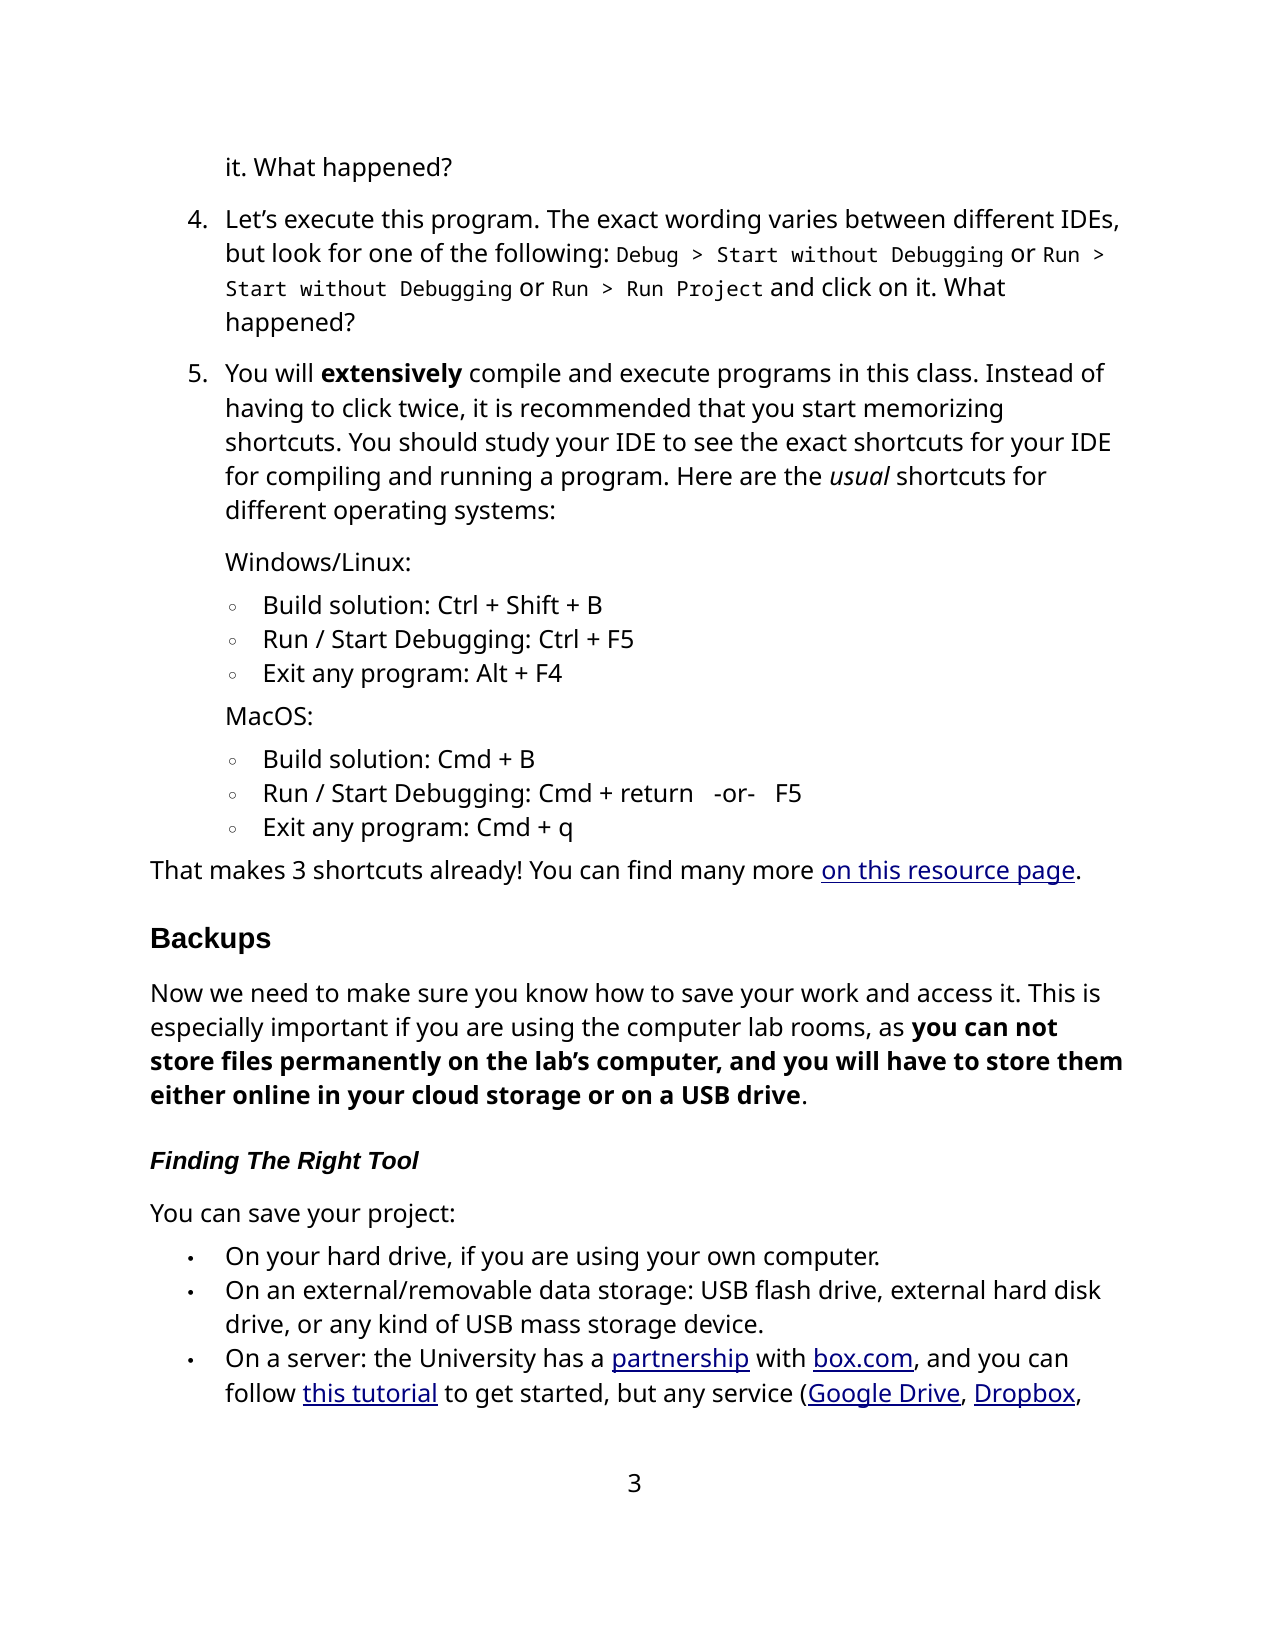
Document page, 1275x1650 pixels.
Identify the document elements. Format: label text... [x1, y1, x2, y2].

list Windows/Linux: [187, 544, 1125, 578]
list Run / Start Debugging: Cmd + return -or- F5 [225, 776, 1125, 810]
list Exit any program: Alt + F4 [225, 656, 1125, 689]
list Let’s execute this program. The exact wording varies between different IDEs, but look for one of the following: Debug > Start without Debugging or Run > Start without Debugging or Run > Run Project and click on it. What happened? [187, 202, 1125, 338]
list MacOS: [187, 698, 1125, 733]
text That makes 3 shortcuts already! You can find many more on this resource page. [150, 853, 1125, 887]
list Run / Start Debugging: Ctrl + F5 [225, 621, 1125, 656]
text Now we need to make sure you know how to save your work and access it. This is especially important if you are using the computer lab rooms, as you can not store files permanently on the lab’s computer, and you will have to store them either online in your cloud storage or on a USB drive. [150, 976, 1125, 1112]
text You can save your project: [150, 1196, 1125, 1230]
list Build solution: Ctrl + Shift + B [225, 587, 1125, 621]
list On an external/removable data storage: USB flash drive, external hard disk drive, or any kind of USB mass storage device. [187, 1273, 1125, 1341]
subtitle Backups [150, 921, 1125, 954]
list You will extensively compile and execute programs in this class. Instead of having to click twice, it is recommended that you start memorizing shortcuts. You should study your IDE to see the exact shortcuts for your IDE for compiling and running a program. Here are the usual shortcuts for different operating systems: [187, 356, 1125, 526]
list On your hard drive, if you are using your own computer. [187, 1239, 1125, 1273]
subtitle Finding The Right Tool [150, 1146, 1125, 1174]
list Build solution: Cmd + B [225, 742, 1125, 776]
list it. What happened? [187, 150, 1125, 184]
list On a server: the University has a partnership with box.com, and you can follow this tutorial to get started, but any service (Google Drive, Dropbox, [187, 1341, 1125, 1409]
list Exit any program: Cmd + q [225, 810, 1125, 844]
